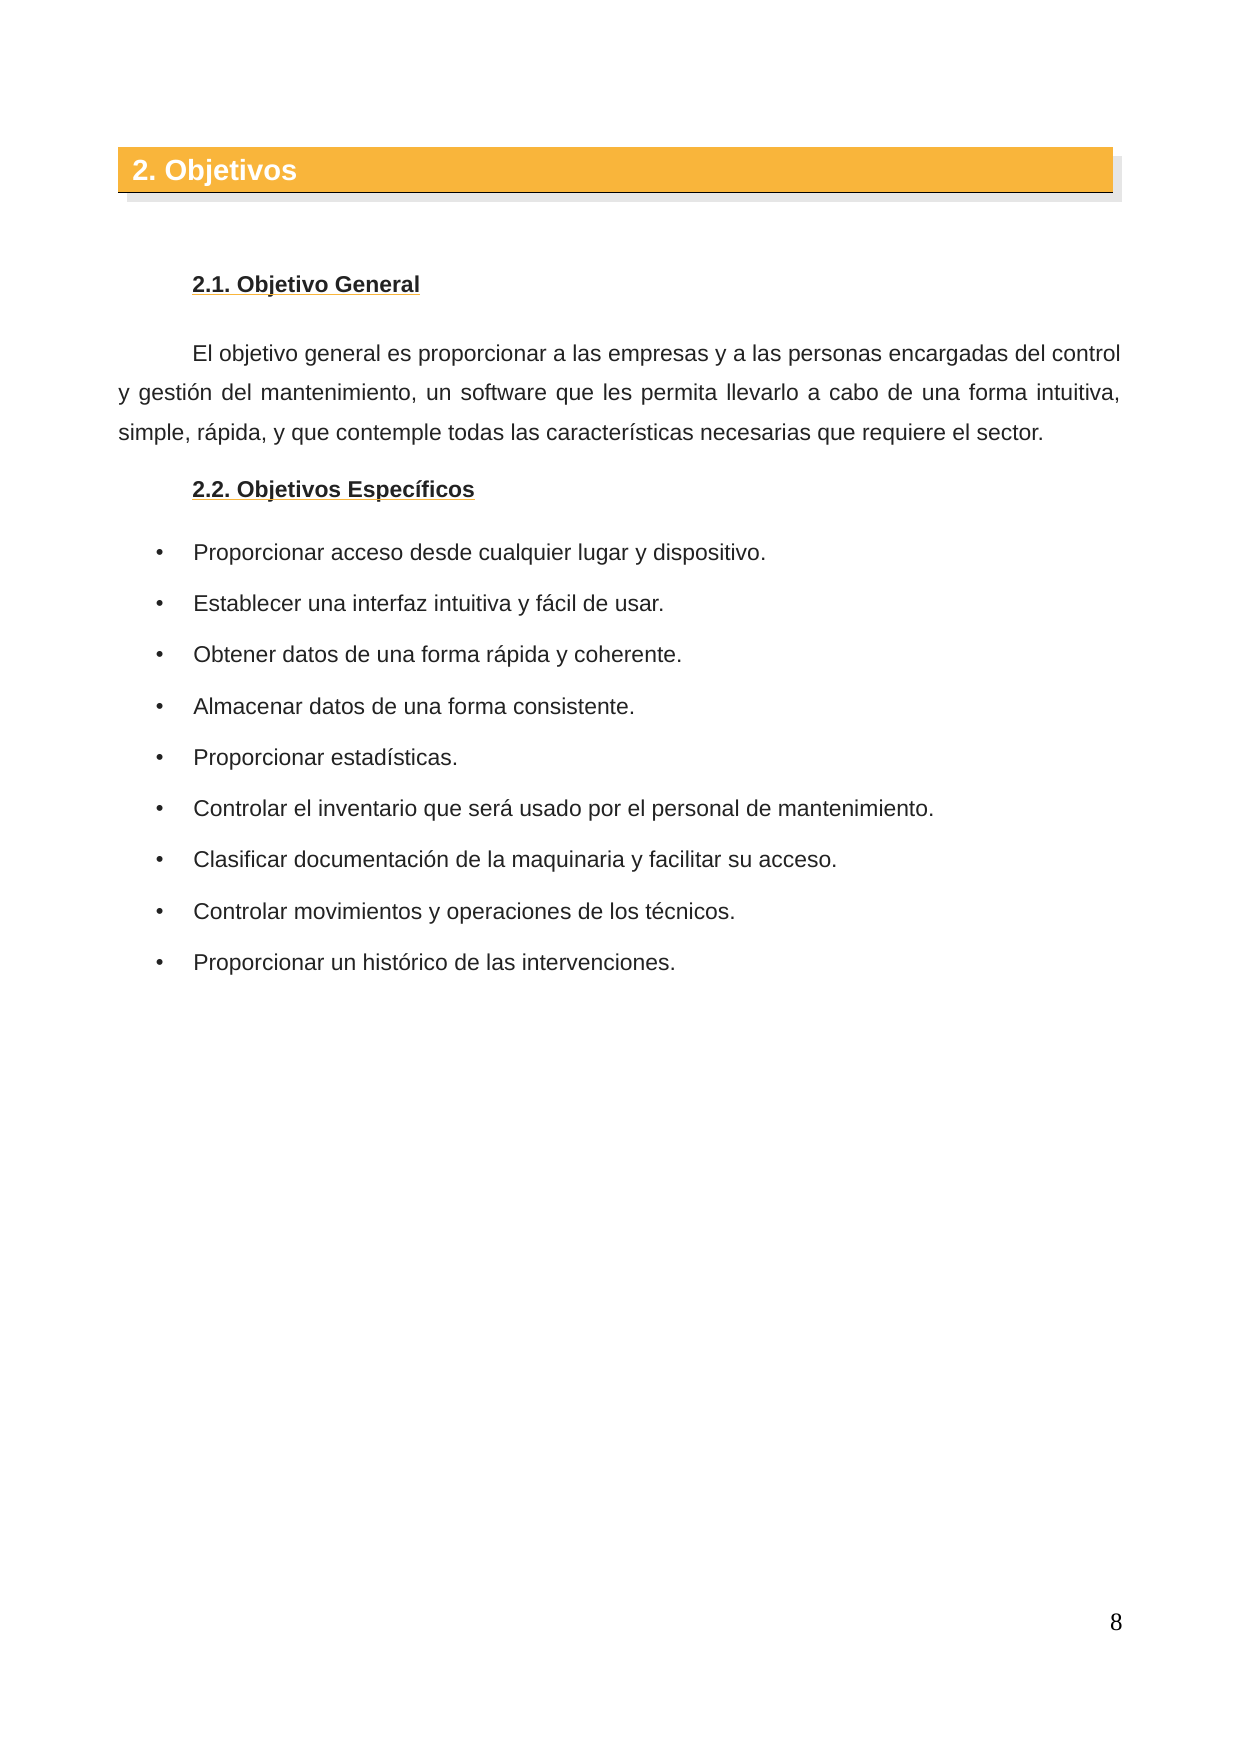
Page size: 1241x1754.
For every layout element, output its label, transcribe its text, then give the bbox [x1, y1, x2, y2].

list Establecer una interfaz intuitiva y fácil de usar. [156, 590, 1122, 616]
list Proporcionar acceso desde cualquier lugar y dispositivo. [156, 539, 1122, 565]
list Controlar el inventario que será usado por el personal de mantenimiento. [156, 795, 1122, 821]
list Controlar movimientos y operaciones de los técnicos. [156, 898, 1122, 924]
list Almacenar datos de una forma consistente. [156, 693, 1122, 719]
text El objetivo general es proporcionar a las empresas y a las personas encargadas del control y gestión del mantenimiento, un software que les permita llevarlo a cabo de una forma intuitiva, simple, rápida, y que contemple todas las características necesarias que requiere el sector. [118, 340, 1122, 445]
list Clasificar documentación de la maquinaria y facilitar su acceso. [156, 846, 1122, 873]
text 2.2. Objetivos Específicos [118, 476, 1122, 502]
list Obtener datos de una forma rápida y coherente. [156, 641, 1122, 668]
list Proporcionar un histórico de las intervenciones. [156, 949, 1122, 975]
table_header 2. Objetivos [118, 147, 1113, 192]
text 2.1. Objetivo General [118, 271, 1122, 297]
list Proporcionar estadísticas. [156, 744, 1122, 770]
